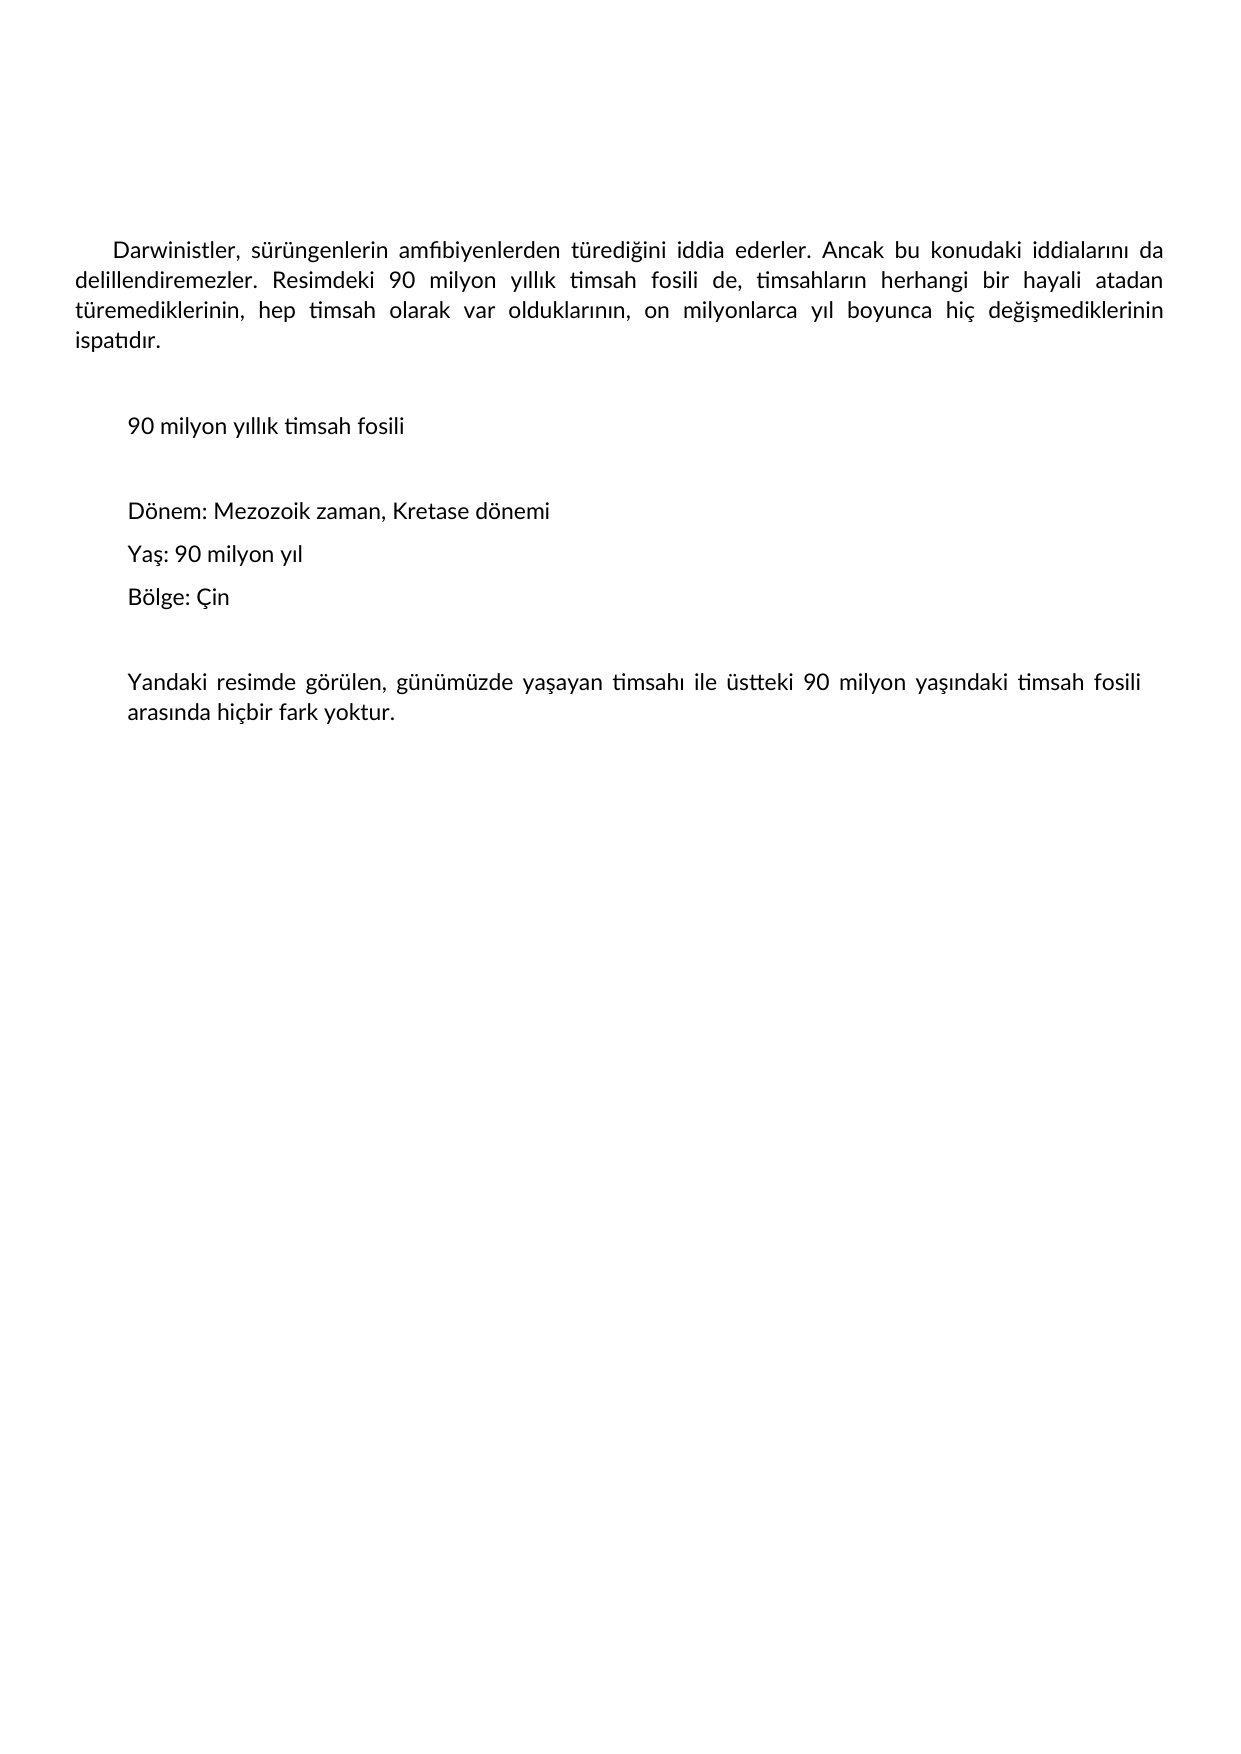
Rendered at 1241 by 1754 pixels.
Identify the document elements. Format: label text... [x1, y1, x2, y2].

text Dönem: Mezozoik zaman, Kretase dönemi [127, 497, 1143, 524]
text Yandaki resimde görülen, günümüzde yaşayan timsahı ile üstteki 90 milyon yaşındaki timsah fosili arasında hiçbir fark yoktur. [127, 668, 1143, 725]
text 90 milyon yıllık timsah fosili [127, 411, 1143, 439]
text Bölge: Çin [127, 582, 1143, 610]
text Darwinistler, sürüngenlerin amfibiyenlerden türediğini iddia ederler. Ancak bu konudaki iddialarını da delillendiremezler. Resimdeki 90 milyon yıllık timsah fosili de, timsahların herhangi bir hayali atadan türemediklerinin, hep timsah olarak var olduklarının, on milyonlarca yıl boyunca hiç değişmediklerinin ispatıdır. [75, 235, 1165, 353]
text Yaş: 90 milyon yıl [127, 539, 1143, 567]
